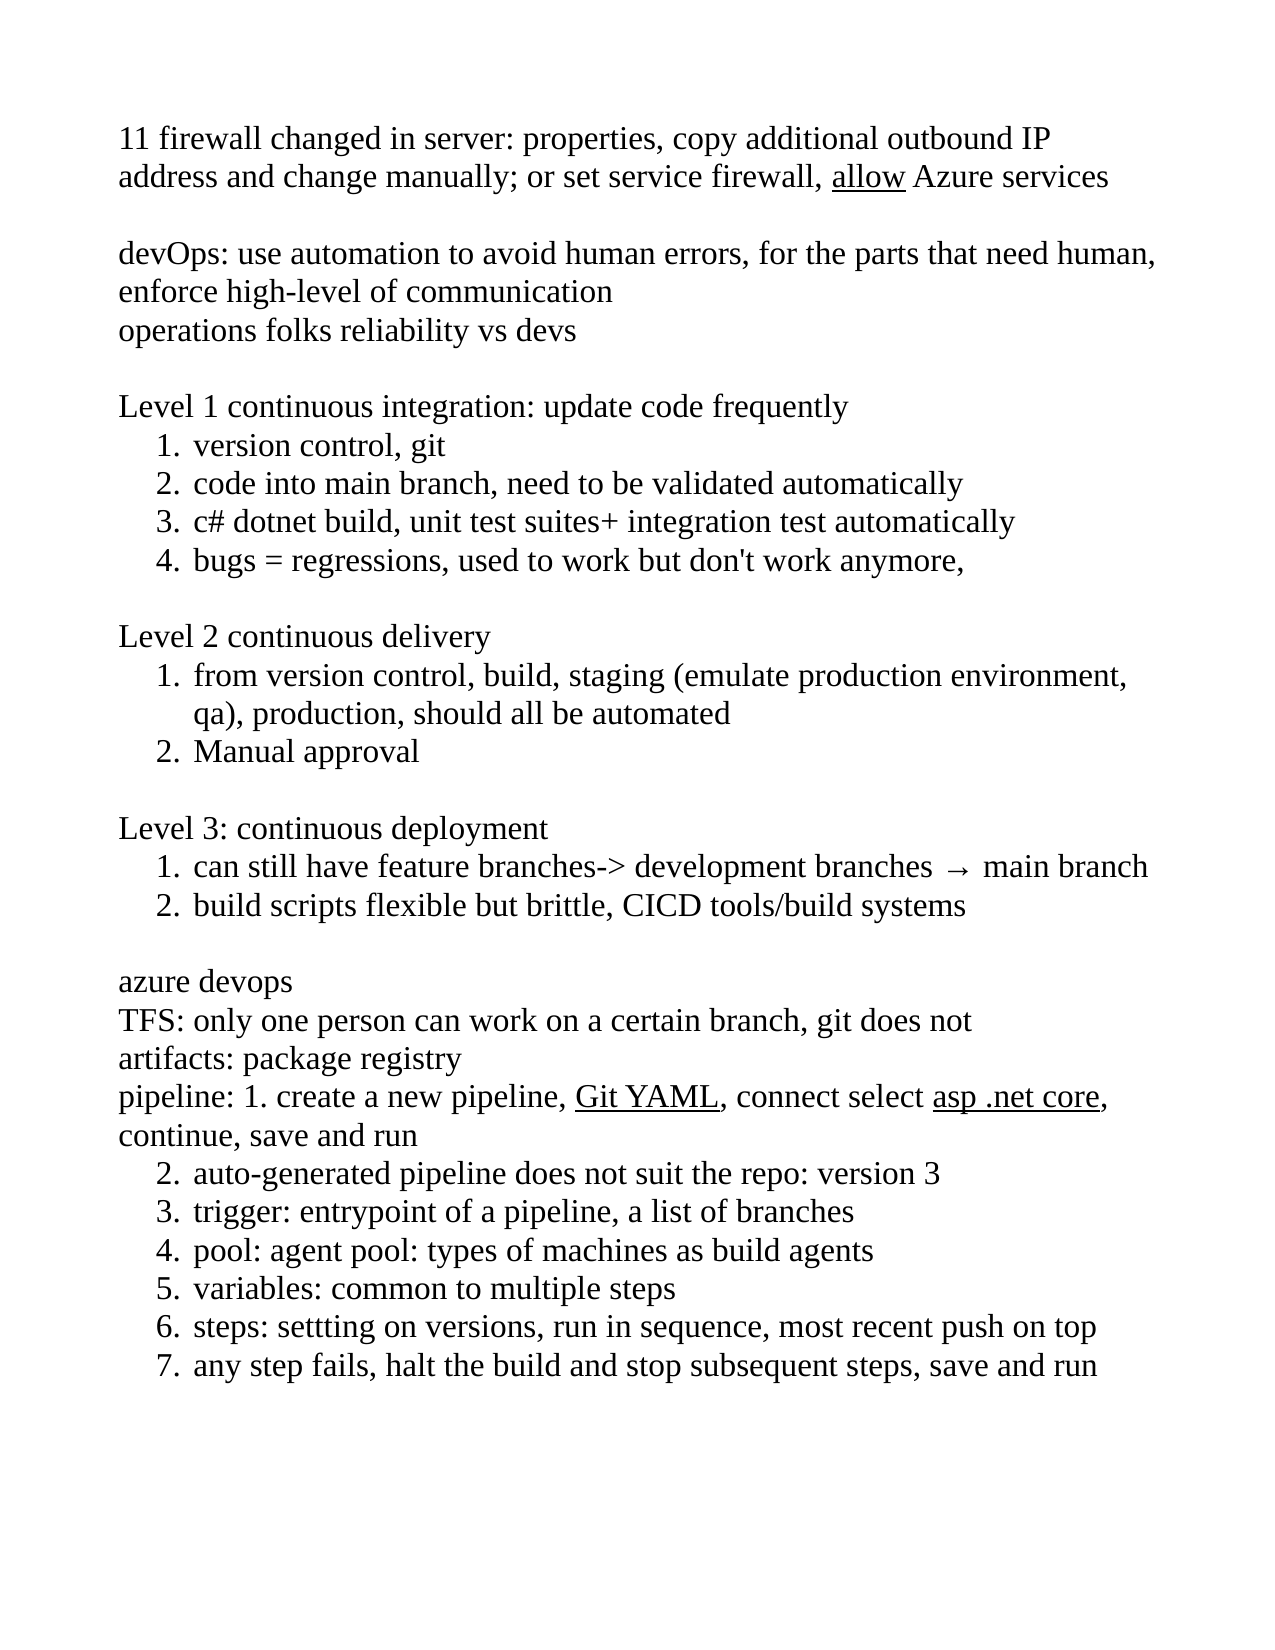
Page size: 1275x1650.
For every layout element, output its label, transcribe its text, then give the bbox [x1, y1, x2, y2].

text TFS: only one person can work on a certain branch, git does not [118, 1000, 1157, 1038]
list code into main branch, need to be validated automatically [156, 463, 1157, 501]
list auto-generated pipeline does not suit the repo: version 3 [156, 1153, 1157, 1191]
list pool: agent pool: types of machines as build agents [156, 1230, 1157, 1268]
list variables: common to multiple steps [156, 1268, 1157, 1306]
list from version control, build, staging (emulate production environment, qa), production, should all be automated [156, 655, 1157, 731]
text operations folks reliability vs devs [118, 310, 1157, 348]
text pipeline: 1. create a new pipeline, Git YAML, connect select asp .net core, continue, save and run [118, 1076, 1157, 1153]
text azure devops [118, 961, 1157, 1000]
text artifacts: package registry [118, 1038, 1157, 1076]
text devOps: use automation to avoid human errors, for the parts that need human, enforce high-level of communication [118, 233, 1157, 310]
list c# dotnet build, unit test suites+ integration test automatically [156, 501, 1157, 540]
list build scripts flexible but brittle, CICD tools/build systems [156, 885, 1157, 923]
list trigger: entrypoint of a pipeline, a list of branches [156, 1191, 1157, 1230]
list steps: settting on versions, run in sequence, most recent push on top [156, 1306, 1157, 1345]
text Level 1 continuous integration: update code frequently [118, 386, 1157, 425]
text Level 2 continuous delivery [118, 616, 1157, 655]
list bugs = regressions, used to work but don't work anymore, [156, 540, 1157, 578]
text Level 3: continuous deployment [118, 808, 1157, 846]
list version control, git [156, 425, 1157, 463]
list can still have feature branches-> development branches → main branch [156, 846, 1157, 885]
text 11 firewall changed in server: properties, copy additional outbound IP address and change manually; or set service firewall, allow Azure services [118, 118, 1157, 195]
list any step fails, halt the build and stop subsequent steps, save and run [156, 1345, 1157, 1383]
list Manual approval [156, 731, 1157, 770]
